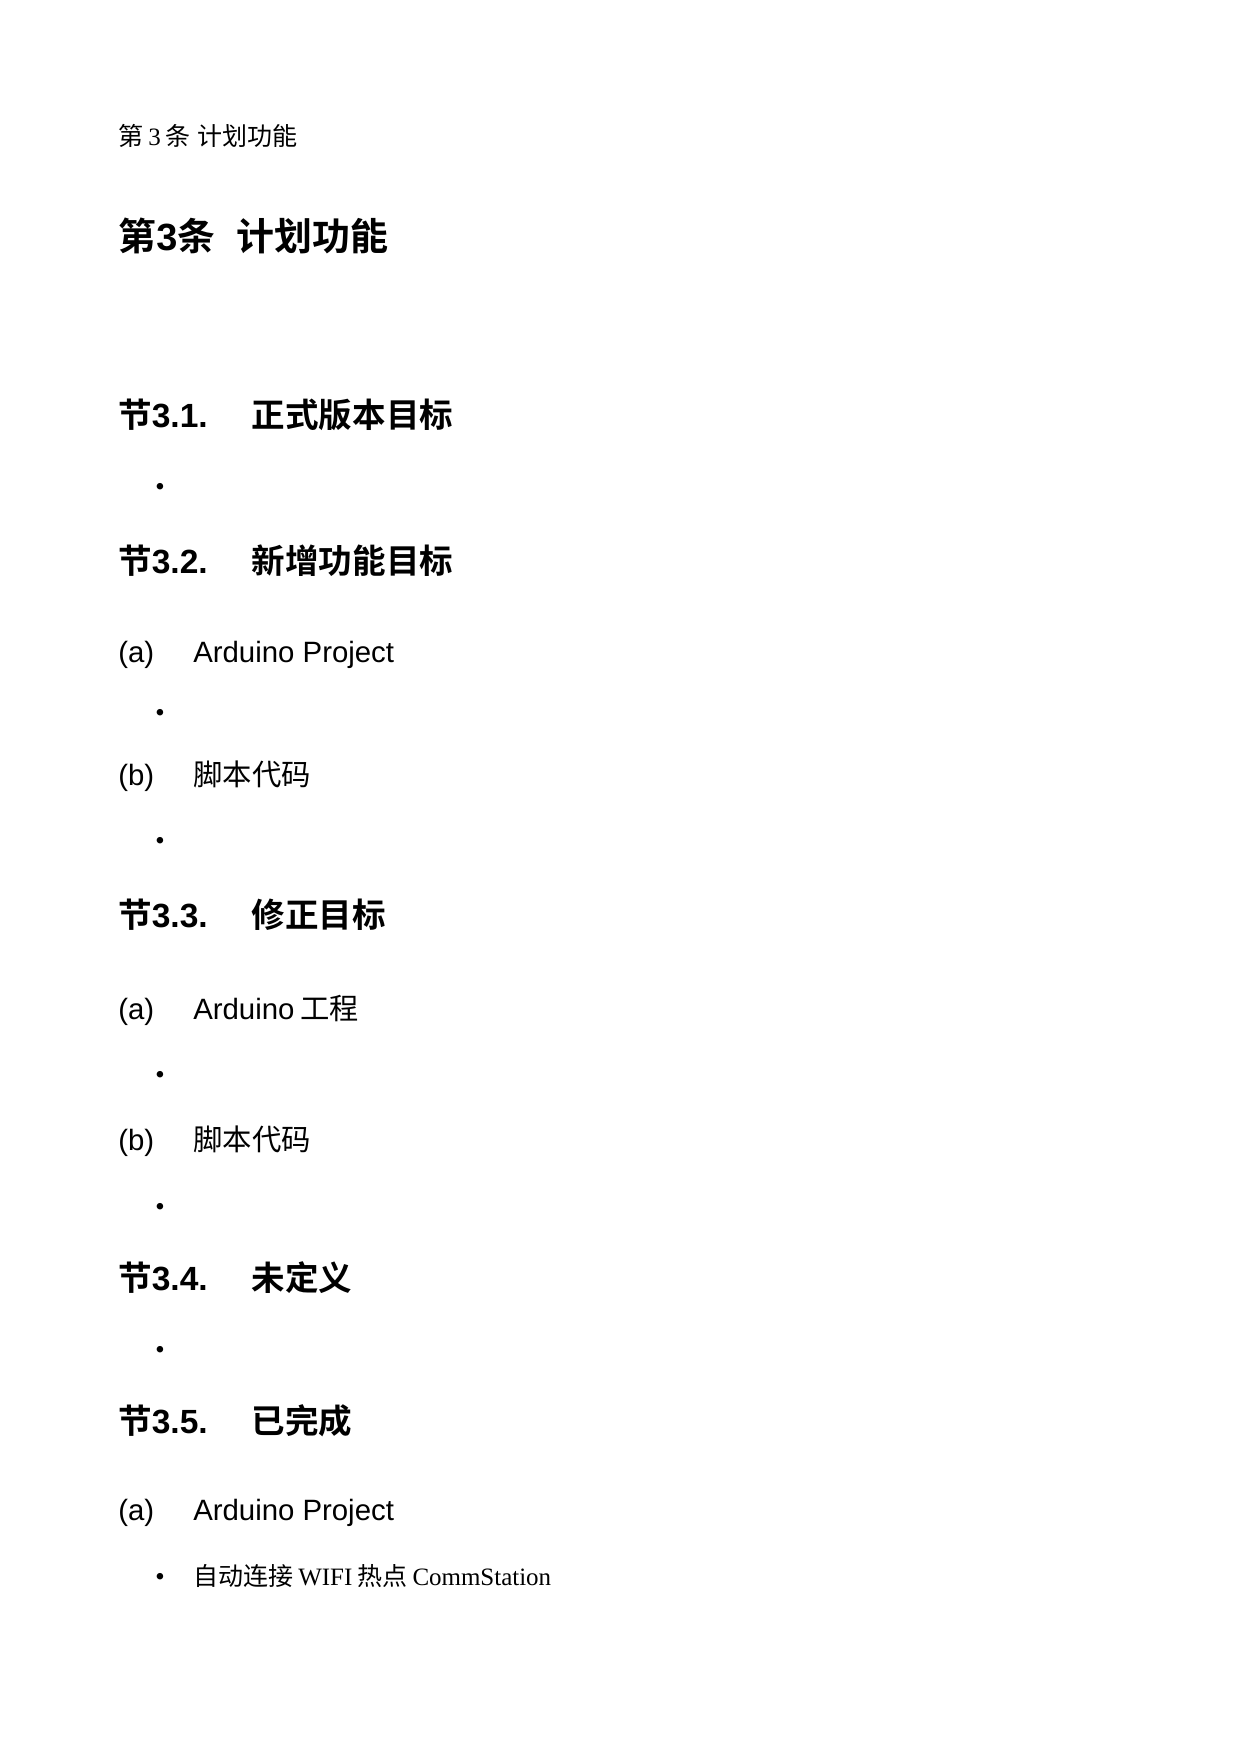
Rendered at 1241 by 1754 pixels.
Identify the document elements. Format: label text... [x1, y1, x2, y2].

subtitle 脚本代码 [118, 1116, 1122, 1159]
subtitle Arduino工程 [118, 988, 1122, 1028]
subtitle 新增功能目标 [118, 534, 1122, 583]
subtitle 已完成 [118, 1398, 1122, 1443]
subtitle Arduino Project [118, 634, 1122, 668]
subtitle 计划功能 [118, 207, 1122, 262]
list 自动连接WIFI热点CommStation [156, 1556, 1122, 1593]
subtitle 正式版本目标 [118, 391, 1122, 437]
subtitle 未定义 [118, 1254, 1122, 1300]
subtitle Arduino Project [118, 1493, 1122, 1527]
subtitle 脚本代码 [118, 753, 1122, 793]
subtitle 修正目标 [118, 888, 1122, 937]
